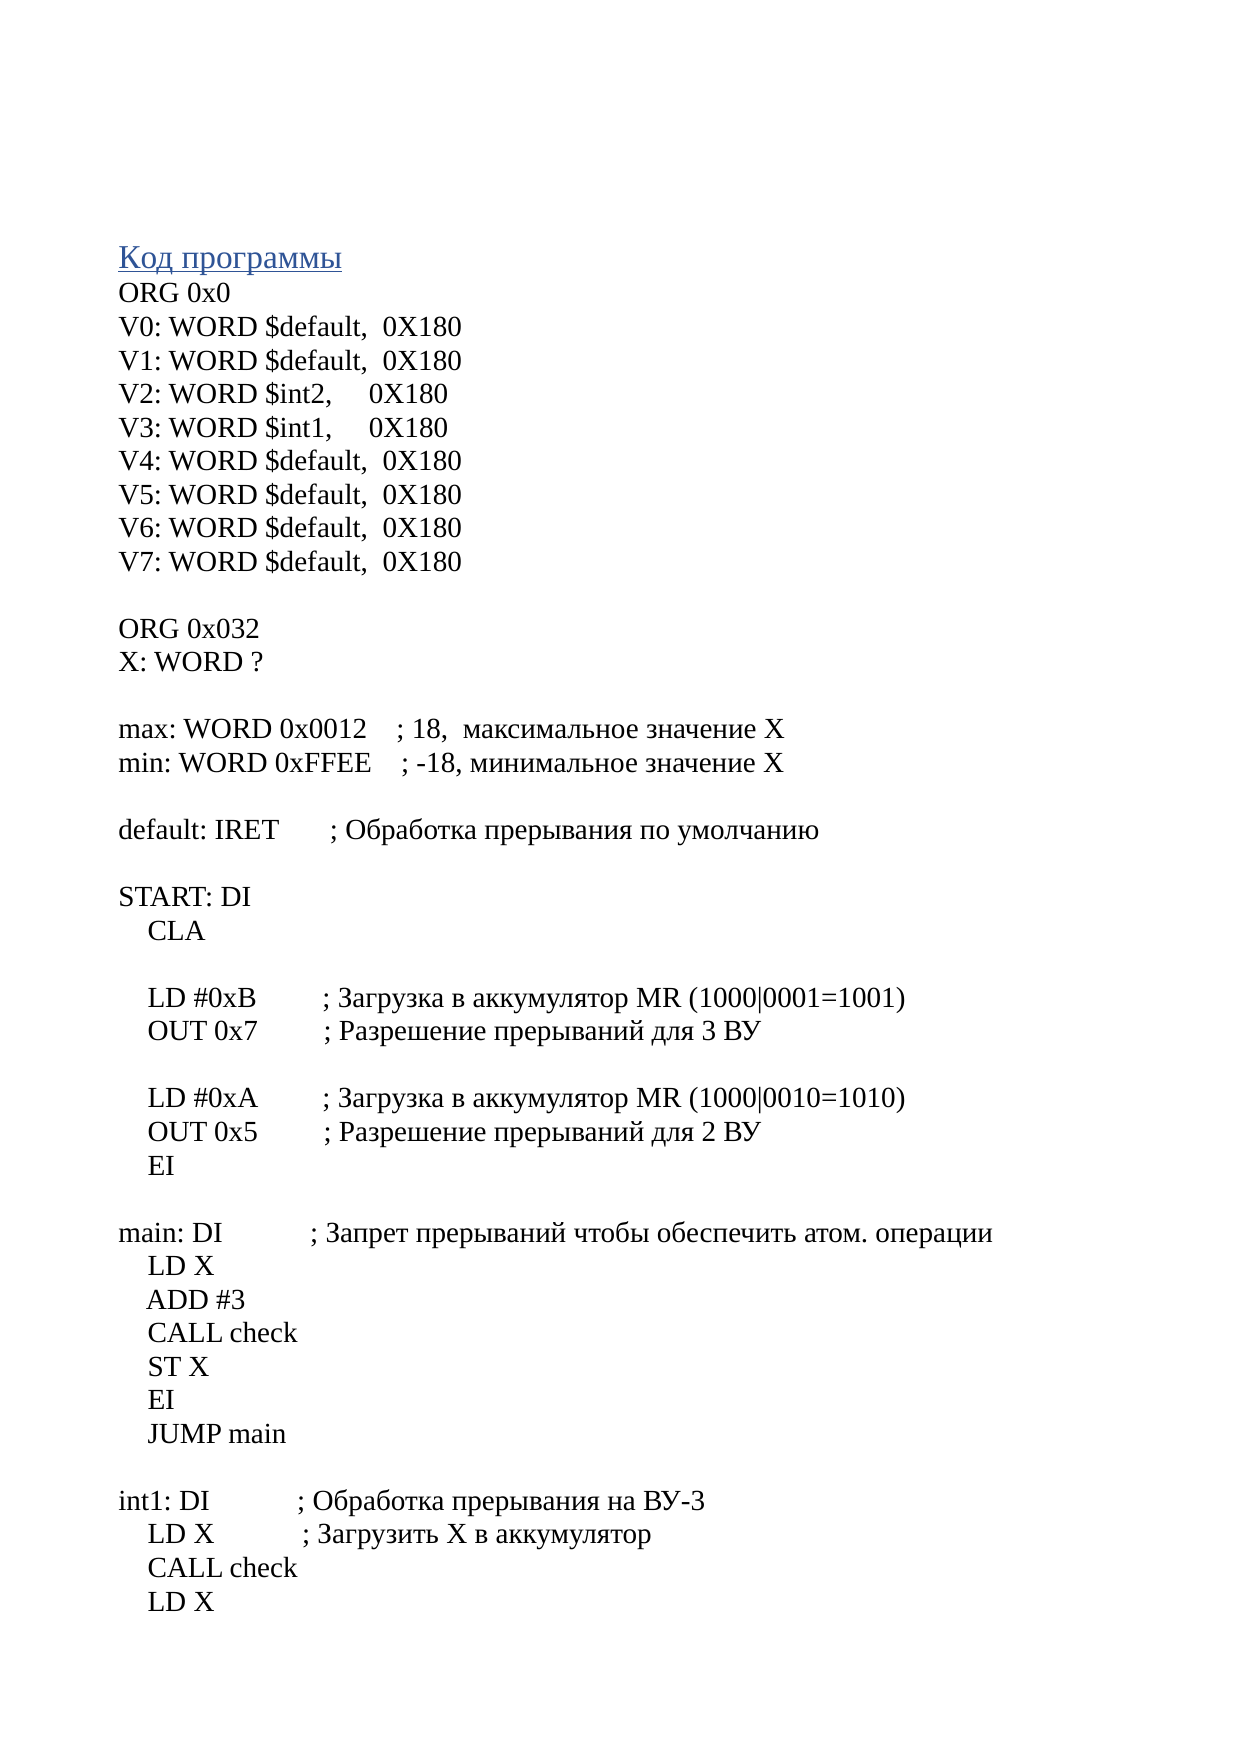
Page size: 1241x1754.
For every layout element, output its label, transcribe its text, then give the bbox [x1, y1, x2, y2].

text ST X [118, 1349, 1122, 1382]
text LD #0xB ; Загрузка в аккумулятор MR (1000|0001=1001) [118, 980, 1122, 1013]
text min: WORD 0xFFEE ; -18, минимальное значение Х [118, 745, 1122, 779]
text V7: WORD $default, 0X180 [118, 544, 1122, 577]
text CLA [118, 913, 1122, 946]
text LD X ; Загрузить X в аккумулятор [118, 1517, 1122, 1550]
subtitle Код программы [118, 237, 1122, 276]
text V6: WORD $default, 0X180 [118, 510, 1122, 544]
text ORG 0x0 [118, 276, 1122, 309]
text X: WORD ? [118, 644, 1122, 678]
text ADD #3 [118, 1282, 1122, 1315]
text JUMP main [118, 1416, 1122, 1449]
text CALL check [118, 1315, 1122, 1349]
text V5: WORD $default, 0X180 [118, 477, 1122, 510]
text V4: WORD $default, 0X180 [118, 443, 1122, 477]
text EI [118, 1148, 1122, 1181]
text main: DI ; Запрет прерываний чтобы обеспечить атом. операции [118, 1215, 1122, 1248]
text V1: WORD $default, 0X180 [118, 343, 1122, 376]
text ORG 0x032 [118, 611, 1122, 644]
text LD #0xA ; Загрузка в аккумулятор MR (1000|0010=1010) [118, 1081, 1122, 1114]
text OUT 0x7 ; Разрешение прерываний для 3 ВУ [118, 1013, 1122, 1047]
text START: DI [118, 879, 1122, 913]
text EI [118, 1382, 1122, 1416]
text LD X [118, 1584, 1122, 1617]
text OUT 0x5 ; Разрешение прерываний для 2 ВУ [118, 1114, 1122, 1148]
text V2: WORD $int2, 0X180 [118, 376, 1122, 410]
text max: WORD 0x0012 ; 18, максимальное значение Х [118, 712, 1122, 745]
text CALL check [118, 1550, 1122, 1584]
text int1: DI ; Обработка прерывания на ВУ-3 [118, 1483, 1122, 1517]
text LD X [118, 1248, 1122, 1282]
text V3: WORD $int1, 0X180 [118, 410, 1122, 443]
text default: IRET ; Обработка прерывания по умолчанию [118, 812, 1122, 846]
text V0: WORD $default, 0X180 [118, 309, 1122, 343]
